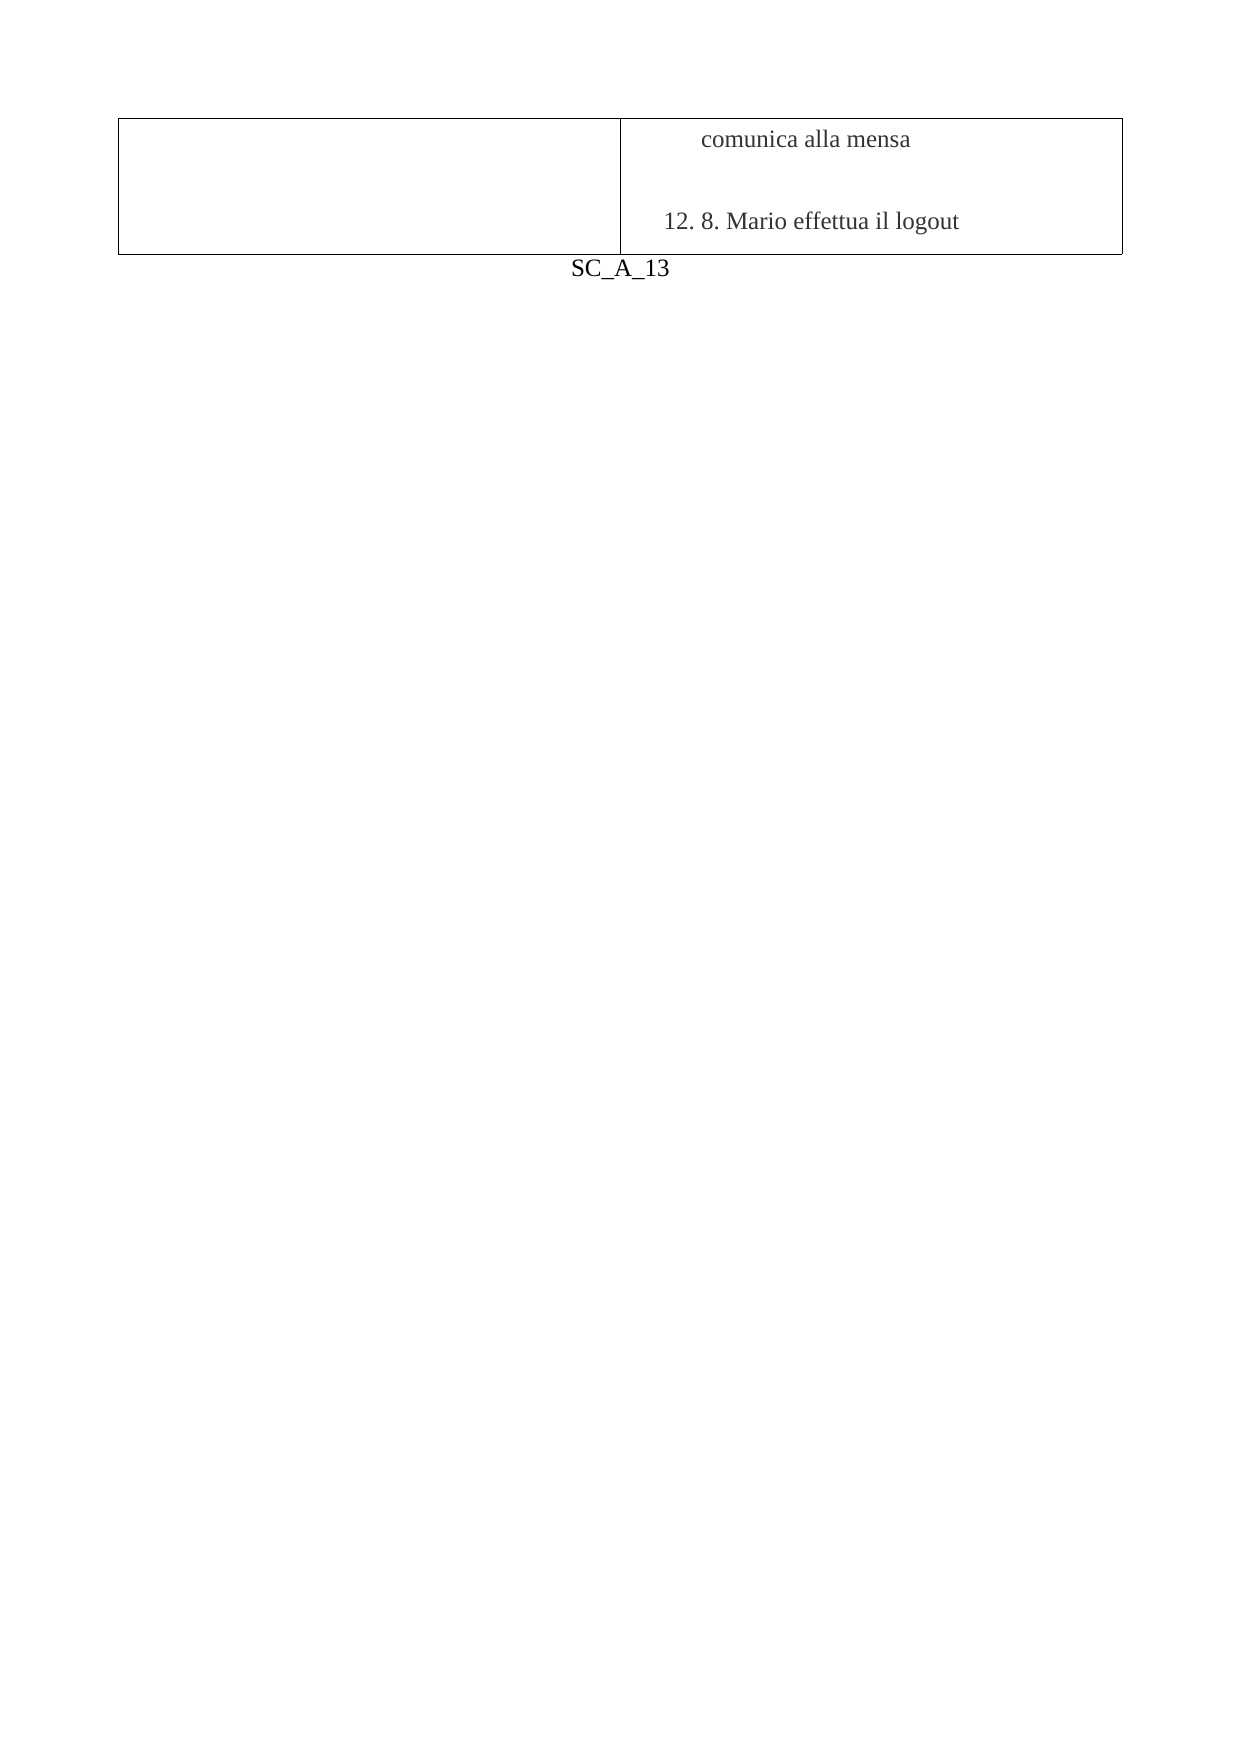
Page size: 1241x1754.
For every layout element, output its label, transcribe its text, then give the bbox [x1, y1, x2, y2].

text SC_A_13 [118, 255, 1122, 282]
table_cell [119, 119, 620, 253]
table_cell Mario è un impiegato della segreteria dell'asilo Mazzetti e, quasi alla fine di Giugno, ha bisogno di sapere quanti iscritti che usufruiscono del servizio mensa rimarranno anche a luglio in modo da poter comunicare i dati alla mensa Mario accende il pc. Mario si connette alla rete. Mario accede al sito dell'asilo Mazzetti, @silo. Mario effettua il login inserendo nick e password, rispettivamente Mario72 e 5972 Il sistema riconosce Mario come impiegato di segreteria e gli permette di accedere all'area riservata alla sua categoria Mario accede alla sezione relativa ai servizi . Il sistema mostra l'interfaccia di interazione per i servizi. Mario seleziona “servizio mensa” e seleziona “mese di luglio”. Il sistema elabora e mostra l'elenco di nomi e cognomi, e della data fine e inizio del servizio in questione. Mario visualizza l'elenco di tutti gli iscritti che usufruiscono del servizio mensa che rimangono a luglio e lo comunica alla mensa 8. Mario effettua il logout [621, 119, 1122, 253]
